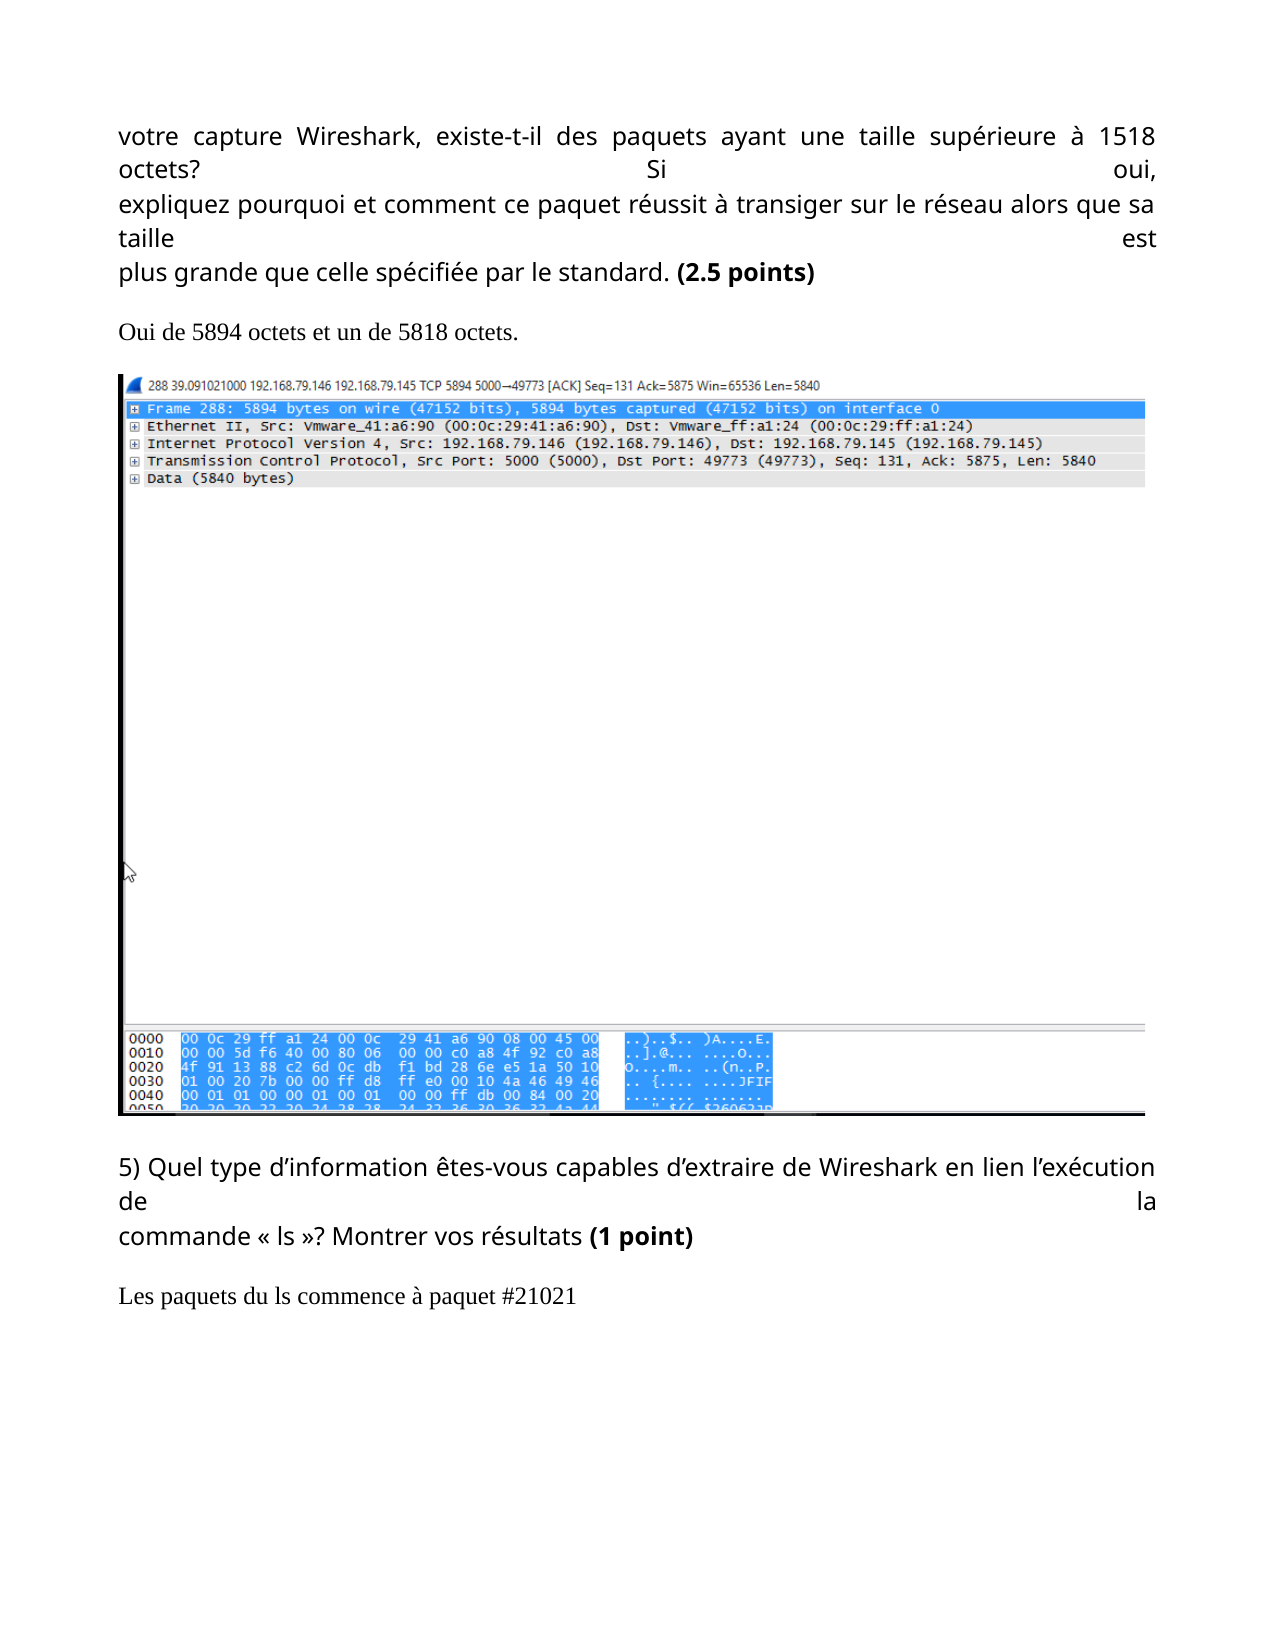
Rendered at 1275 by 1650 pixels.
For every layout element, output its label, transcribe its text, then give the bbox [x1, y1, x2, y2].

text votre capture Wireshark, existe-t-il des paquets ayant une taille supérieure à 1518 octets? Si oui, expliquez pourquoi et comment ce paquet réussit à transiger sur le réseau alors que sa taille est plus grande que celle spécifiée par le standard. (2.5 points) [118, 118, 1157, 288]
text Les paquets du ls commence à paquet #21021 [118, 1281, 1157, 1310]
text Oui de 5894 octets et un de 5818 octets. [118, 317, 1157, 346]
text 5) Quel type d’information êtes-vous capables d’extraire de Wireshark en lien l’exécution de la commande « ls »? Montrer vos résultats (1 point) [118, 1116, 1157, 1252]
